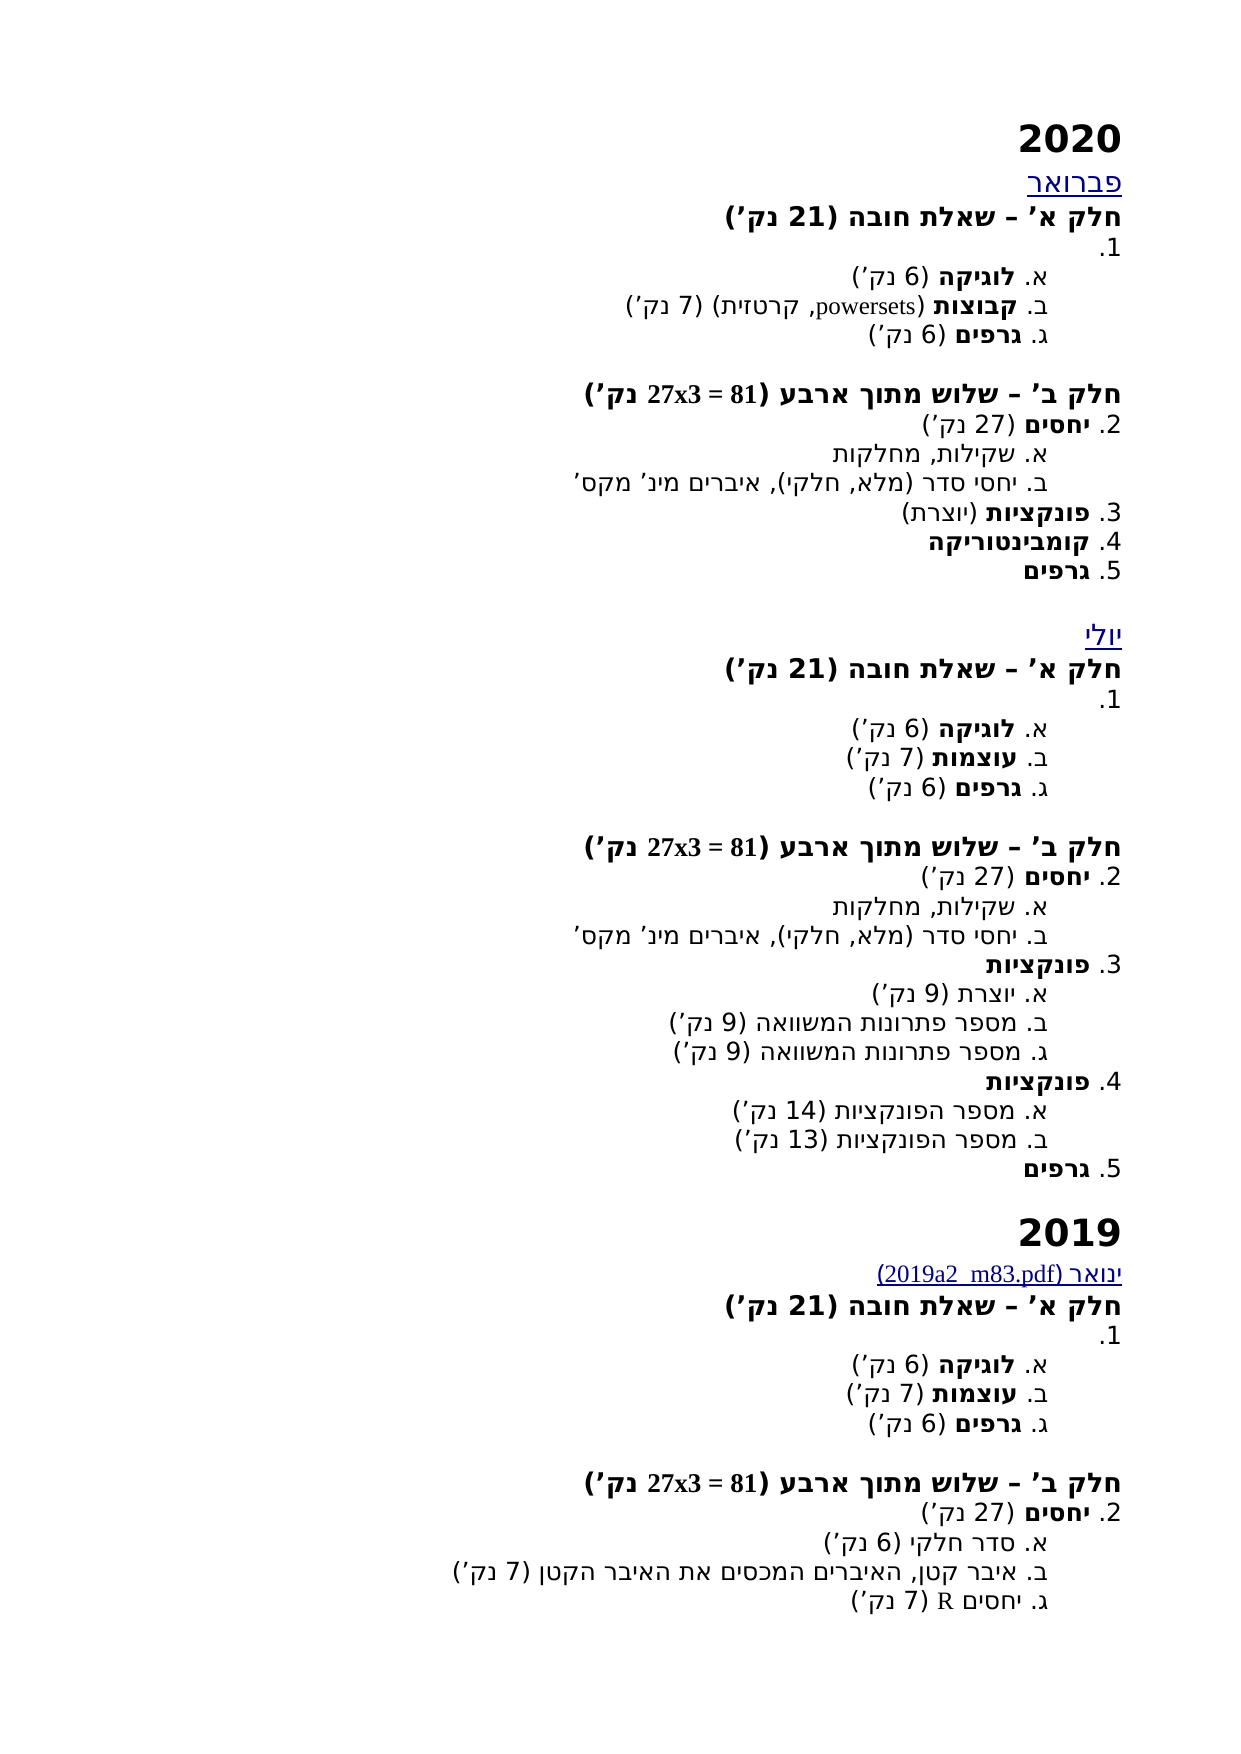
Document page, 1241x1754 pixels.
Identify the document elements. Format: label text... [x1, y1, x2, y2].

text ב. עוצמות (7 נק’) [118, 744, 1122, 773]
text א. שקילות, מחלקות [118, 439, 1122, 469]
text ג. יחסים R (7 נק’) [118, 1586, 1122, 1615]
text 2020 [118, 118, 1122, 162]
text 2019 [118, 1212, 1122, 1256]
text ג. מספר פתרונות המשוואה (9 נק’) [118, 1037, 1122, 1067]
text ב. יחסי סדר (מלא, חלקי), איברים מינ’ מקס’ [118, 469, 1122, 498]
text 3. פונקציות (יוצרת) [118, 498, 1122, 527]
text חלק א’ – שאלת חובה (21 נק’) [118, 1290, 1122, 1321]
text ב. עוצמות (7 נק’) [118, 1380, 1122, 1409]
text ג. גרפים (6 נק’) [118, 321, 1122, 350]
text 2. יחסים (27 נק’) [118, 1498, 1122, 1528]
text ב. מספר פתרונות המשוואה (9 נק’) [118, 1008, 1122, 1037]
text א. לוגיקה (6 נק’) [118, 262, 1122, 291]
text א. יוצרת (9 נק’) [118, 979, 1122, 1008]
text א. סדר חלקי (6 נק’) [118, 1528, 1122, 1557]
text ינואר (2019a2_m83.pdf) [118, 1256, 1122, 1290]
text א. מספר הפונקציות (14 נק’) [118, 1096, 1122, 1125]
text חלק ב’ – שלוש מתוך ארבע (27x3 = 81 נק’) [118, 831, 1122, 862]
text ג. גרפים (6 נק’) [118, 1409, 1122, 1438]
text 2. יחסים (27 נק’) [118, 862, 1122, 892]
text ב. יחסי סדר (מלא, חלקי), איברים מינ’ מקס’ [118, 921, 1122, 950]
text 3. פונקציות [118, 950, 1122, 979]
text פברואר [118, 162, 1122, 201]
text א. שקילות, מחלקות [118, 892, 1122, 921]
text 4. קומבינטוריקה [118, 527, 1122, 556]
text 1. [118, 1321, 1122, 1351]
text יולי [118, 614, 1122, 654]
text ב. איבר קטן, האיברים המכסים את האיבר הקטן (7 נק’) [118, 1557, 1122, 1586]
text חלק א’ – שאלת חובה (21 נק’) [118, 201, 1122, 233]
text 1. [118, 685, 1122, 714]
text 2. יחסים (27 נק’) [118, 410, 1122, 439]
text 4. פונקציות [118, 1067, 1122, 1096]
text חלק ב’ – שלוש מתוך ארבע (27x3 = 81 נק’) [118, 1467, 1122, 1498]
text ג. גרפים (6 נק’) [118, 773, 1122, 802]
text א. לוגיקה (6 נק’) [118, 1351, 1122, 1380]
text 5. גרפים [118, 556, 1122, 585]
text א. לוגיקה (6 נק’) [118, 714, 1122, 744]
text ב. קבוצות (powersets, קרטזית) (7 נק’) [118, 291, 1122, 321]
text 5. גרפים [118, 1154, 1122, 1183]
text חלק ב’ – שלוש מתוך ארבע (27x3 = 81 נק’) [118, 378, 1122, 410]
text 1. [118, 233, 1122, 262]
text ב. מספר הפונקציות (13 נק’) [118, 1125, 1122, 1154]
text חלק א’ – שאלת חובה (21 נק’) [118, 654, 1122, 685]
